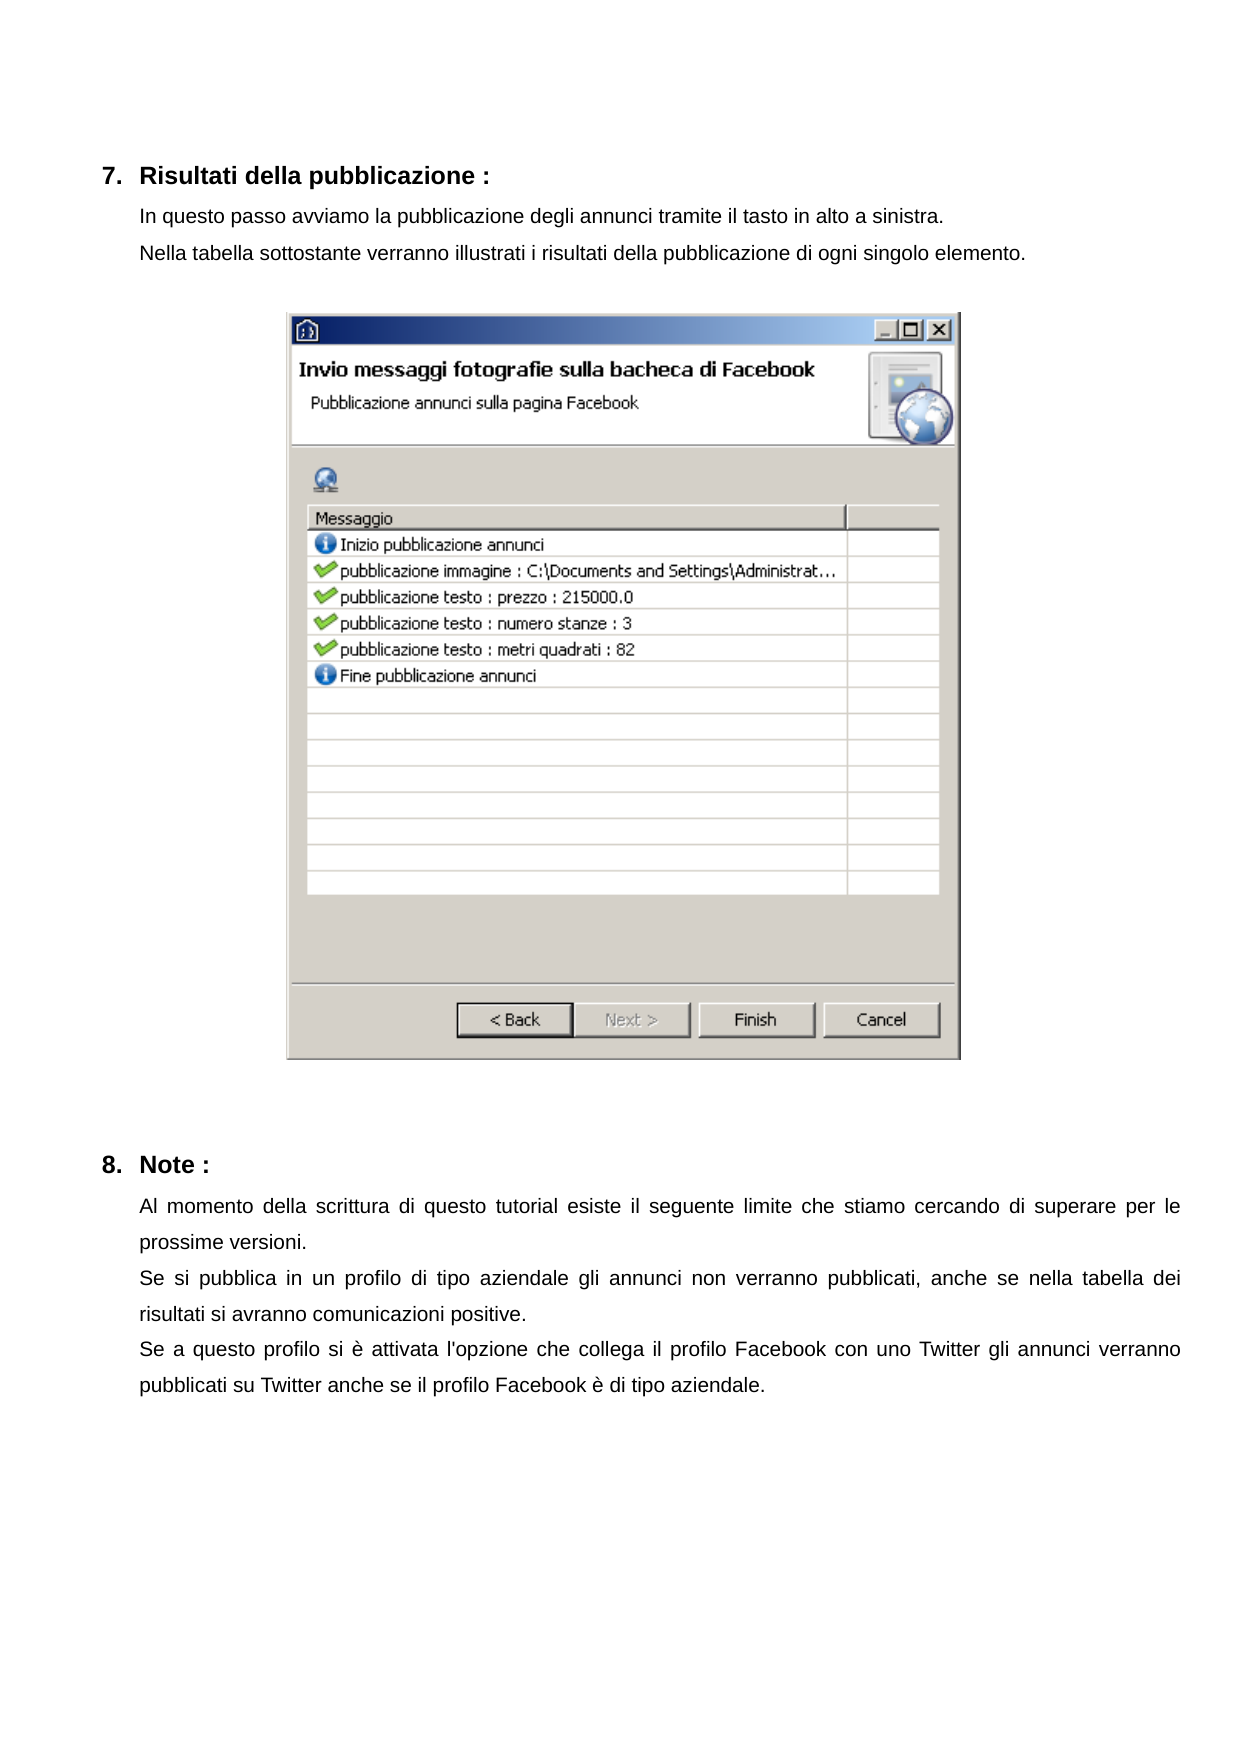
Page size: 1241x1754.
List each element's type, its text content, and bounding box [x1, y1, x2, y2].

list Risultati della pubblicazione : [102, 161, 1183, 190]
list Nella tabella sottostante verranno illustrati i risultati della pubblicazione di ogni singolo elemento. [102, 240, 1183, 264]
list Note : [102, 1150, 1183, 1179]
list Al momento della scrittura di questo tutorial esiste il seguente limite che stiamo cercando di superare per le prossime versioni. [102, 1193, 1183, 1253]
list Se a questo profilo si è attivata l'opzione che collega il profilo Facebook con uno Twitter gli annunci verranno pubblicati su Twitter anche se il profilo Facebook è di tipo aziendale. [102, 1337, 1183, 1397]
list Se si pubblica in un profilo di tipo aziendale gli annunci non verranno pubblicati, anche se nella tabella dei risultati si avranno comunicazioni positive. [102, 1265, 1183, 1325]
picture [286, 312, 961, 1060]
list In questo passo avviamo la pubblicazione degli annunci tramite il tasto in alto a sinistra. [102, 204, 1183, 228]
